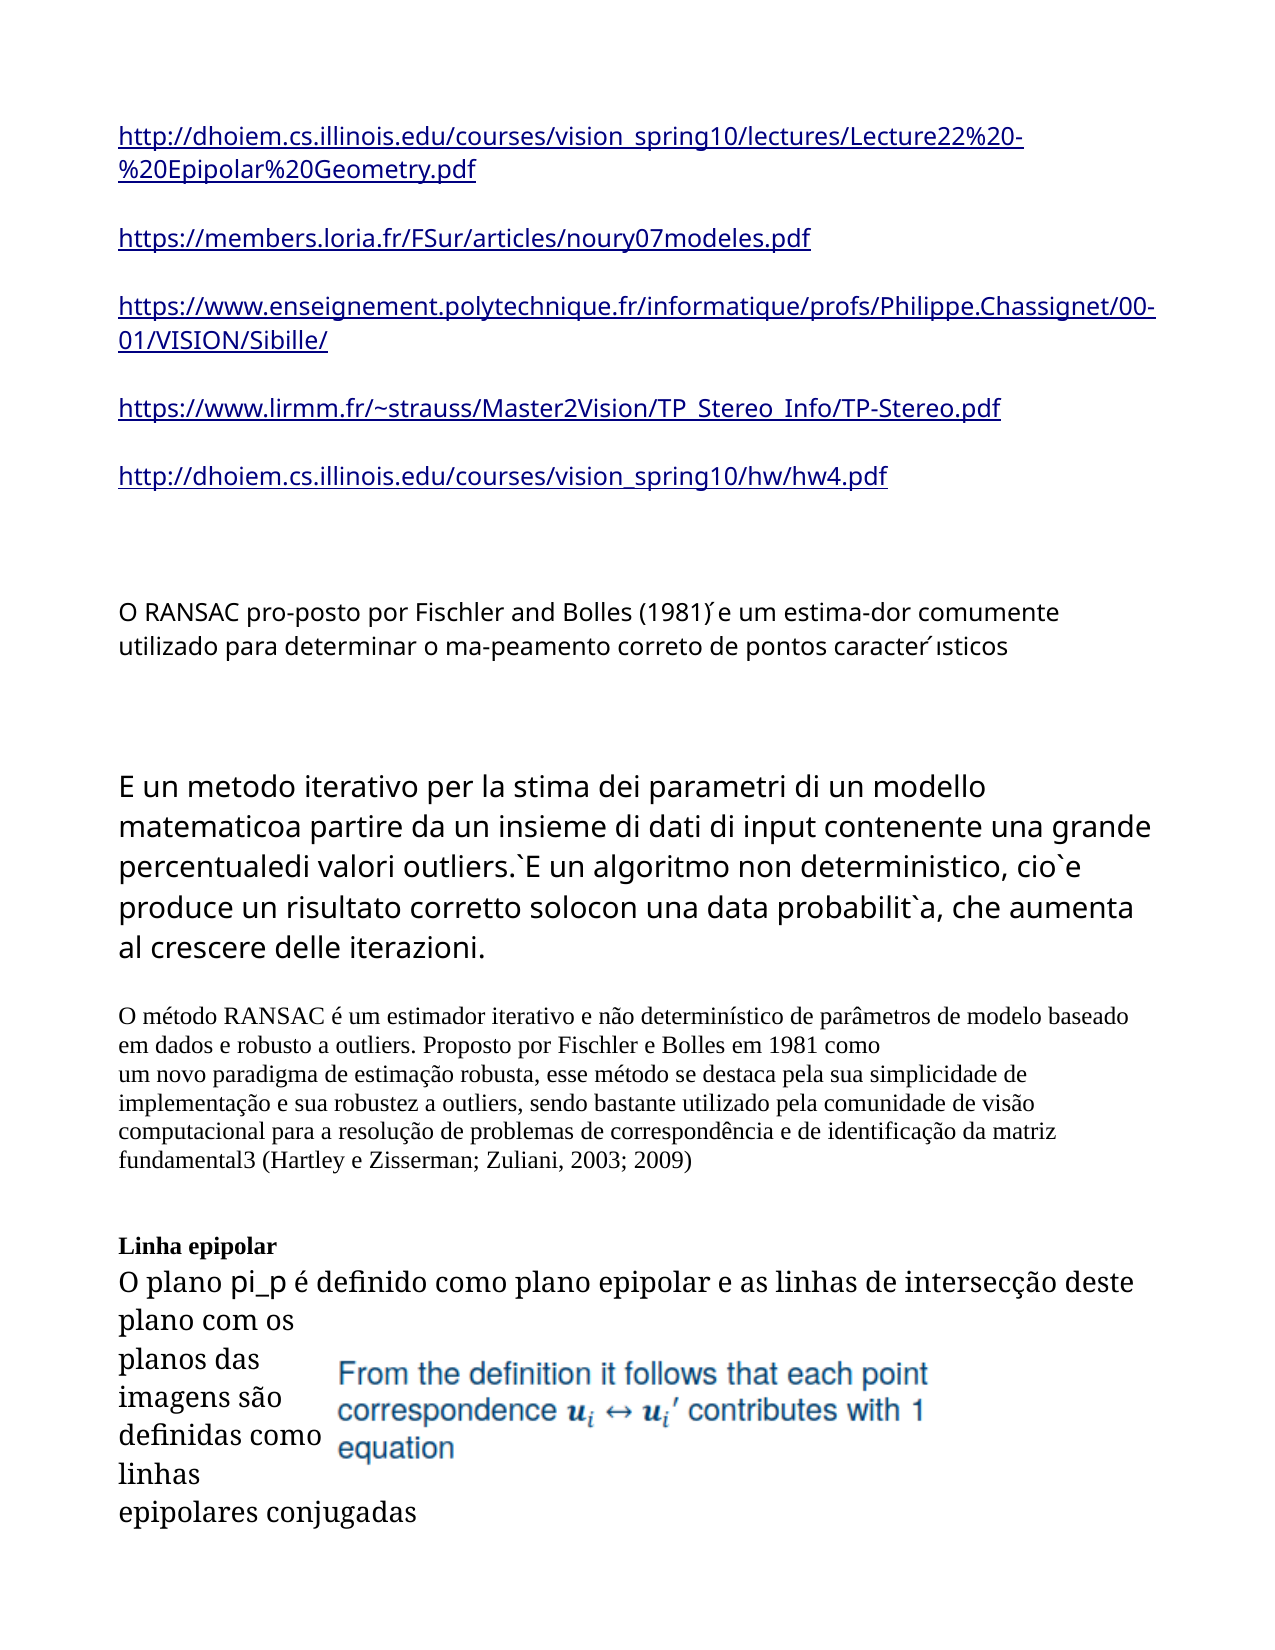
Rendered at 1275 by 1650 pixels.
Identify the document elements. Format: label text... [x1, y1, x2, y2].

text fundamental3 (Hartley e Zisserman; Zuliani, 2003; 2009) [118, 1145, 1157, 1174]
text https://www.enseignement.polytechnique.fr/informatique/profs/Philippe.Chassignet/00-01/VISION/Sibille/ [118, 288, 1157, 357]
text https://www.lirmm.fr/~strauss/Master2Vision/TP_Stereo_Info/TP-Stereo.pdf [118, 391, 1157, 425]
text implementação e sua robustez a outliers, sendo bastante utilizado pela comunidade de visão computacional para a resolução de problemas de correspondência e de identificação da matriz [118, 1088, 1157, 1145]
text O RANSAC pro-posto por Fischler and Bolles (1981) ́e um estima-dor comumente utilizado para determinar o ma-peamento correto de pontos caracter ́ısticos [118, 595, 1157, 663]
text https://members.loria.fr/FSur/articles/noury07modeles.pdf [118, 220, 1157, 254]
text O método RANSAC é um estimador iterativo e não determinístico de parâmetros de modelo baseado em dados e robusto a outliers. Proposto por Fischler e Bolles em 1981 como [118, 1001, 1157, 1059]
text O plano pi_p é definido como plano epipolar e as linhas de intersecção deste plano com os planos das imagens são definidas como linhas epipolares conjugadas [118, 1260, 1157, 1531]
text http://dhoiem.cs.illinois.edu/courses/vision_spring10/lectures/Lecture22%20-%20Epipolar%20Geometry.pdf [118, 118, 1157, 186]
text um novo paradigma de estimação robusta, esse método se destaca pela sua simplicidade de [118, 1059, 1157, 1088]
text E un metodo iterativo per la stima dei parametri di un modello matematicoa partire da un insieme di dati di input contenente una grande percentualedi valori outliers.`E un algoritmo non deterministico, cio`e produce un risultato corretto solocon una data probabilit`a, che aumenta al crescere delle iterazioni. [118, 765, 1157, 967]
text http://dhoiem.cs.illinois.edu/courses/vision_spring10/hw/hw4.pdf [118, 459, 1157, 493]
text Linha epipolar [118, 1231, 1157, 1260]
picture [324, 1333, 951, 1473]
